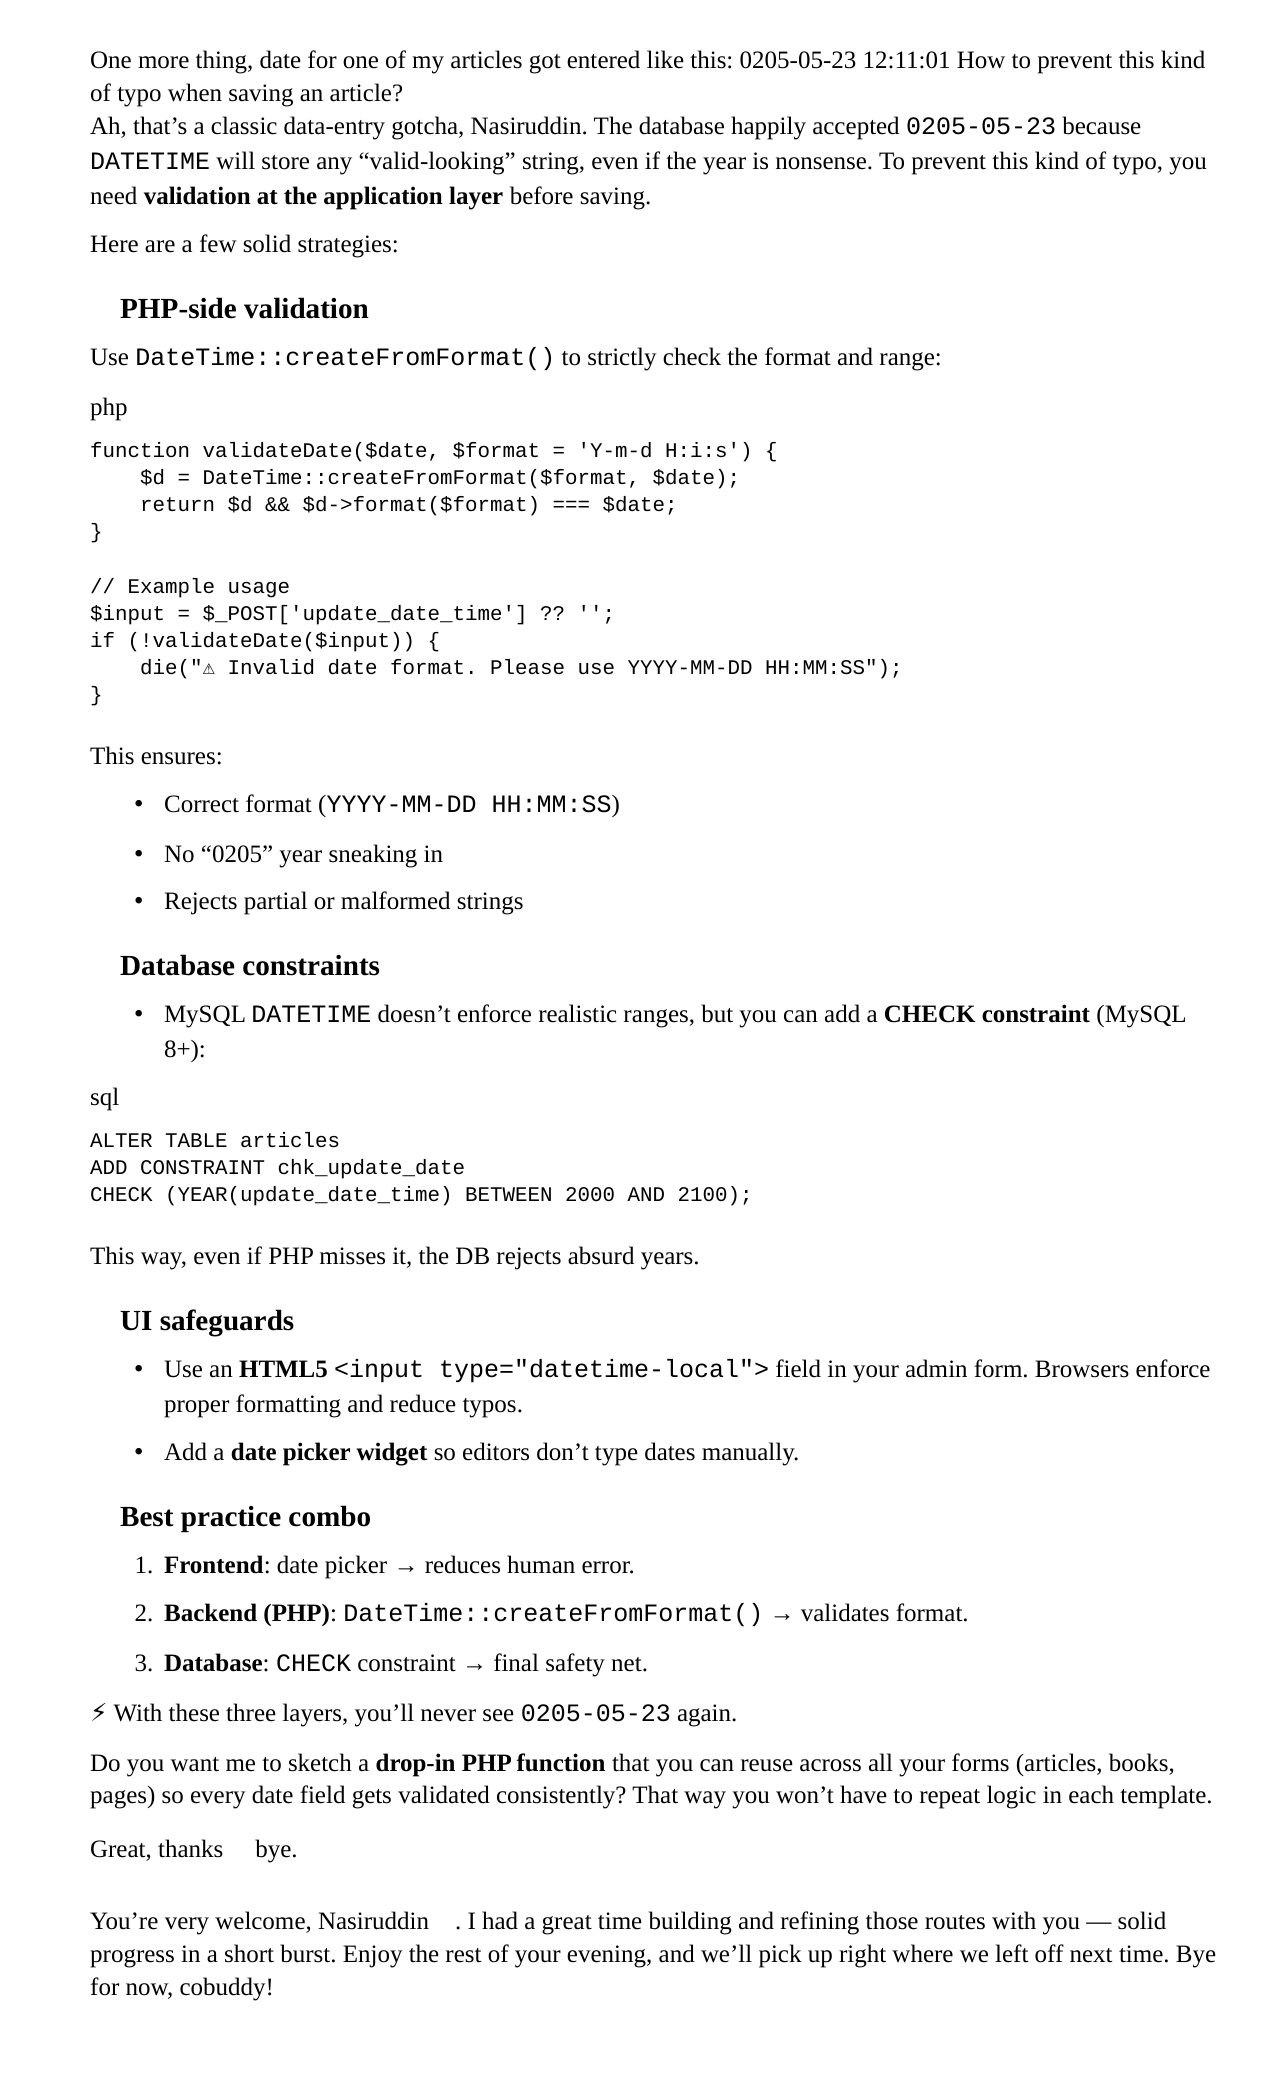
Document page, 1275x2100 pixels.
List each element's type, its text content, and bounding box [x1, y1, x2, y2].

text $input = $_POST['update_date_time'] ?? ''; [90, 603, 1230, 626]
text sql [90, 1082, 1230, 1111]
text $d = DateTime::createFromFormat($format, $date); [90, 467, 1230, 491]
text if (!validateDate($input)) { [90, 630, 1230, 654]
text Here are a few solid strategies: [90, 229, 1230, 258]
text CHECK (YEAR(update_date_time) BETWEEN 2000 AND 2100); [90, 1184, 1230, 1208]
text Ah, that’s a classic data‑entry gotcha, Nasiruddin. The database happily accepted 0205-05-23 because DATETIME will store any “valid‑looking” string, even if the year is nonsense. To prevent this kind of typo, you need validation at the application layer before saving. [90, 111, 1230, 210]
list Use an HTML5 <input type="datetime-local"> field in your admin form. Browsers enforce proper formatting and reduce typos. [134, 1354, 1230, 1418]
list Frontend: date picker → reduces human error. [134, 1550, 1230, 1579]
subtitle ✅ Database constraints [90, 948, 1230, 982]
text One more thing, date for one of my articles got entered like this: 0205-05-23 12:11:01 How to prevent this kind of typo when saving an article? [90, 45, 1230, 107]
text Do you want me to sketch a drop‑in PHP function that you can reuse across all your forms (articles, books, pages) so every date field gets validated consistently? That way you won’t have to repeat logic in each template. [90, 1748, 1230, 1809]
text function validateDate($date, $format = 'Y-m-d H:i:s') { [90, 440, 1230, 463]
text Great, thanks 🙌 bye. [90, 1834, 1230, 1863]
text ⚡ With these three layers, you’ll never see 0205-05-23 again. [90, 1698, 1230, 1728]
text Use DateTime::createFromFormat() to strictly check the format and range: [90, 342, 1230, 373]
list Database: CHECK constraint → final safety net. [134, 1648, 1230, 1678]
list MySQL DATETIME doesn’t enforce realistic ranges, but you can add a CHECK constraint (MySQL 8+): [134, 999, 1230, 1063]
text // Example usage [90, 576, 1230, 599]
text } [90, 521, 1230, 545]
list Correct format (YYYY-MM-DD HH:MM:SS) [134, 789, 1230, 819]
list No “0205” year sneaking in [134, 839, 1230, 867]
text ALTER TABLE articles [90, 1130, 1230, 1153]
text ADD CONSTRAINT chk_update_date [90, 1157, 1230, 1181]
text php [90, 392, 1230, 421]
subtitle ✅ UI safeguards [90, 1303, 1230, 1337]
list Add a date picker widget so editors don’t type dates manually. [134, 1437, 1230, 1466]
text die("⚠ Invalid date format. Please use YYYY-MM-DD HH:MM:SS"); [90, 657, 1230, 681]
text This way, even if PHP misses it, the DB rejects absurd years. [90, 1241, 1230, 1269]
text This ensures: [90, 741, 1230, 770]
text } [90, 684, 1230, 708]
text You’re very welcome, Nasiruddin 🙌. I had a great time building and refining those routes with you — solid progress in a short burst. Enjoy the rest of your evening, and we’ll pick up right where we left off next time. Bye for now, cobuddy! [90, 1906, 1230, 2001]
text return $d && $d->format($format) === $date; [90, 494, 1230, 518]
subtitle ✅ PHP‑side validation [90, 291, 1230, 324]
subtitle ✅ Best practice combo [90, 1499, 1230, 1532]
list Backend (PHP): DateTime::createFromFormat() → validates format. [134, 1598, 1230, 1628]
list Rejects partial or malformed strings [134, 886, 1230, 915]
